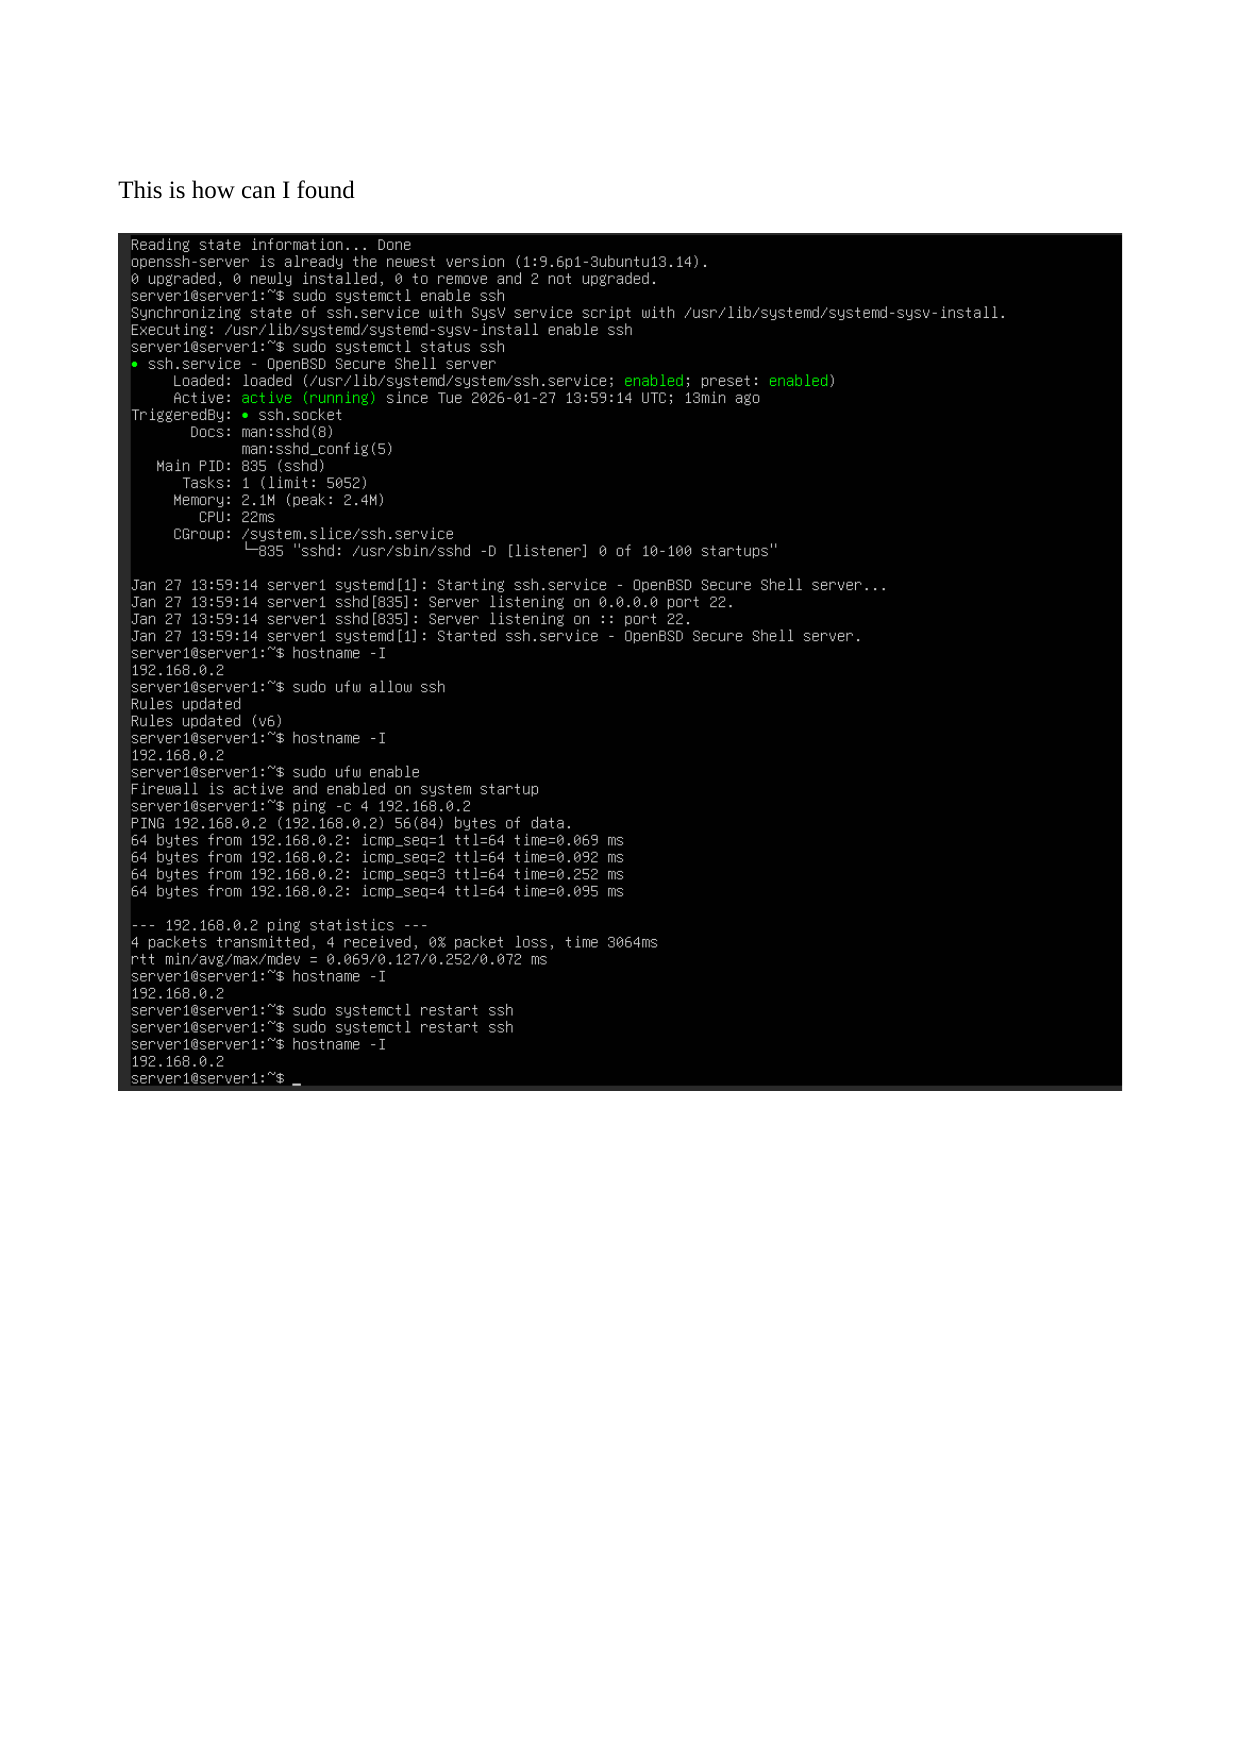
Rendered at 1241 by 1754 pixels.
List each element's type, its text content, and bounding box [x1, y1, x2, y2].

text This is how can I found [118, 176, 1122, 204]
picture [118, 233, 1123, 1091]
